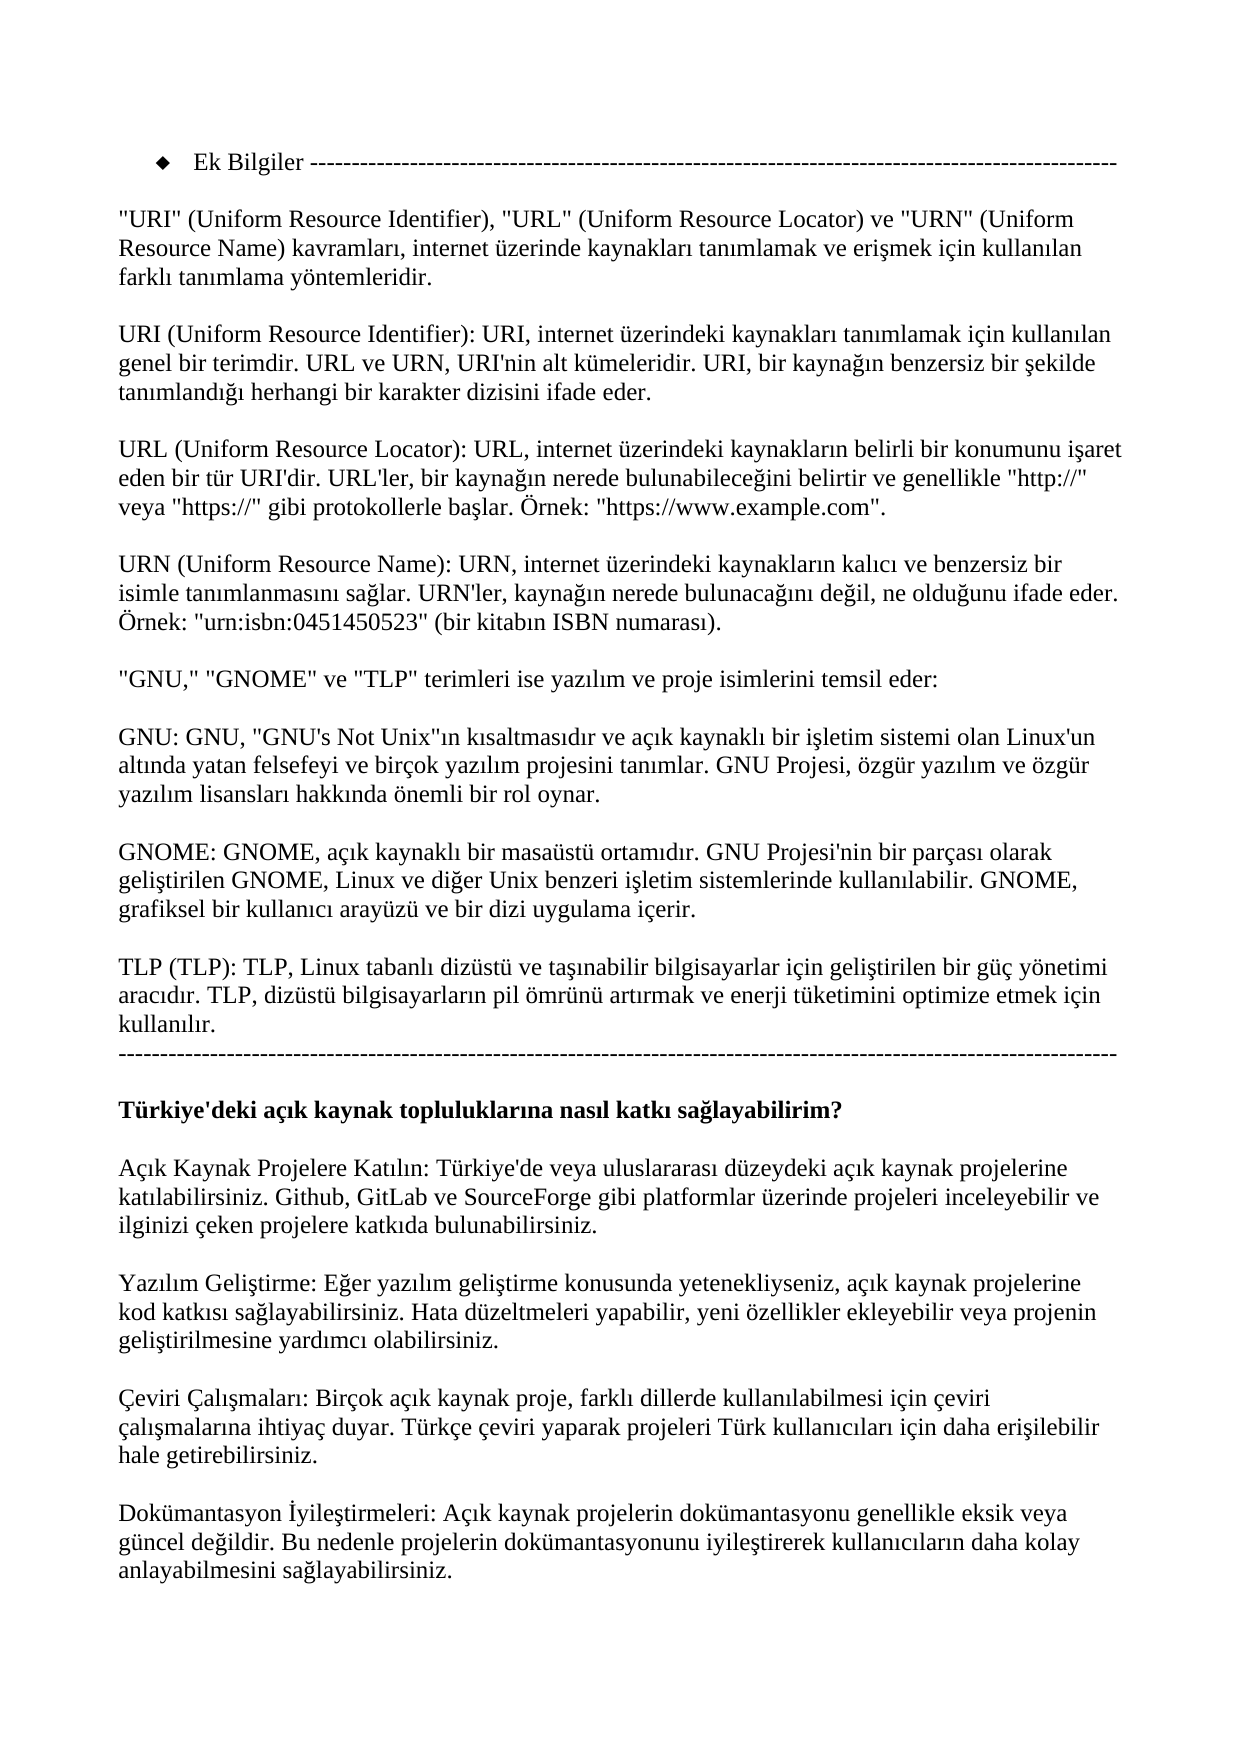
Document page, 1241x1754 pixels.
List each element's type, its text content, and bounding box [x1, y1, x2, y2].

text Dokümantasyon İyileştirmeleri: Açık kaynak projelerin dokümantasyonu genellikle eksik veya güncel değildir. Bu nedenle projelerin dokümantasyonunu iyileştirerek kullanıcıların daha kolay anlayabilmesini sağlayabilirsiniz. [118, 1498, 1122, 1584]
text "URI" (Uniform Resource Identifier), "URL" (Uniform Resource Locator) ve "URN" (Uniform Resource Name) kavramları, internet üzerinde kaynakları tanımlamak ve erişmek için kullanılan farklı tanımlama yöntemleridir. [118, 204, 1122, 291]
text Türkiye'deki açık kaynak topluluklarına nasıl katkı sağlayabilirim? [118, 1096, 1122, 1124]
text Yazılım Geliştirme: Eğer yazılım geliştirme konusunda yetenekliyseniz, açık kaynak projelerine kod katkısı sağlayabilirsiniz. Hata düzeltmeleri yapabilir, yeni özellikler ekleyebilir veya projenin geliştirilmesine yardımcı olabilirsiniz. [118, 1268, 1122, 1354]
text Açık Kaynak Projelere Katılın: Türkiye'de veya uluslararası düzeydeki açık kaynak projelerine katılabilirsiniz. Github, GitLab ve SourceForge gibi platformlar üzerinde projeleri inceleyebilir ve ilginizi çeken projelere katkıda bulunabilirsiniz. [118, 1153, 1122, 1239]
text Çeviri Çalışmaları: Birçok açık kaynak proje, farklı dillerde kullanılabilmesi için çeviri çalışmalarına ihtiyaç duyar. Türkçe çeviri yaparak projeleri Türk kullanıcıları için daha erişilebilir hale getirebilirsiniz. [118, 1383, 1122, 1469]
text GNOME: GNOME, açık kaynaklı bir masaüstü ortamıdır. GNU Projesi'nin bir parçası olarak geliştirilen GNOME, Linux ve diğer Unix benzeri işletim sistemlerinde kullanılabilir. GNOME, grafiksel bir kullanıcı arayüzü ve bir dizi uygulama içerir. [118, 837, 1122, 923]
text ------------------------------------------------------------------------------------------------------------------------ [118, 1038, 1122, 1067]
text URN (Uniform Resource Name): URN, internet üzerindeki kaynakların kalıcı ve benzersiz bir isimle tanımlanmasını sağlar. URN'ler, kaynağın nerede bulunacağını değil, ne olduğunu ifade eder. Örnek: "urn:isbn:0451450523" (bir kitabın ISBN numarası). [118, 549, 1122, 636]
text URI (Uniform Resource Identifier): URI, internet üzerindeki kaynakları tanımlamak için kullanılan genel bir terimdir. URL ve URN, URI'nin alt kümeleridir. URI, bir kaynağın benzersiz bir şekilde tanımlandığı herhangi bir karakter dizisini ifade eder. [118, 319, 1122, 406]
text TLP (TLP): TLP, Linux tabanlı dizüstü ve taşınabilir bilgisayarlar için geliştirilen bir güç yönetimi aracıdır. TLP, dizüstü bilgisayarların pil ömrünü artırmak ve enerji tüketimini optimize etmek için kullanılır. [118, 952, 1122, 1038]
text "GNU," "GNOME" ve "TLP" terimleri ise yazılım ve proje isimlerini temsil eder: [118, 664, 1122, 693]
list Ek Bilgiler ------------------------------------------------------------------------------------------------- [156, 147, 1122, 176]
text URL (Uniform Resource Locator): URL, internet üzerindeki kaynakların belirli bir konumunu işaret eden bir tür URI'dir. URL'ler, bir kaynağın nerede bulunabileceğini belirtir ve genellikle "http://" veya "https://" gibi protokollerle başlar. Örnek: "https://www.example.com". [118, 434, 1122, 521]
text GNU: GNU, "GNU's Not Unix"ın kısaltmasıdır ve açık kaynaklı bir işletim sistemi olan Linux'un altında yatan felsefeyi ve birçok yazılım projesini tanımlar. GNU Projesi, özgür yazılım ve özgür yazılım lisansları hakkında önemli bir rol oynar. [118, 722, 1122, 808]
